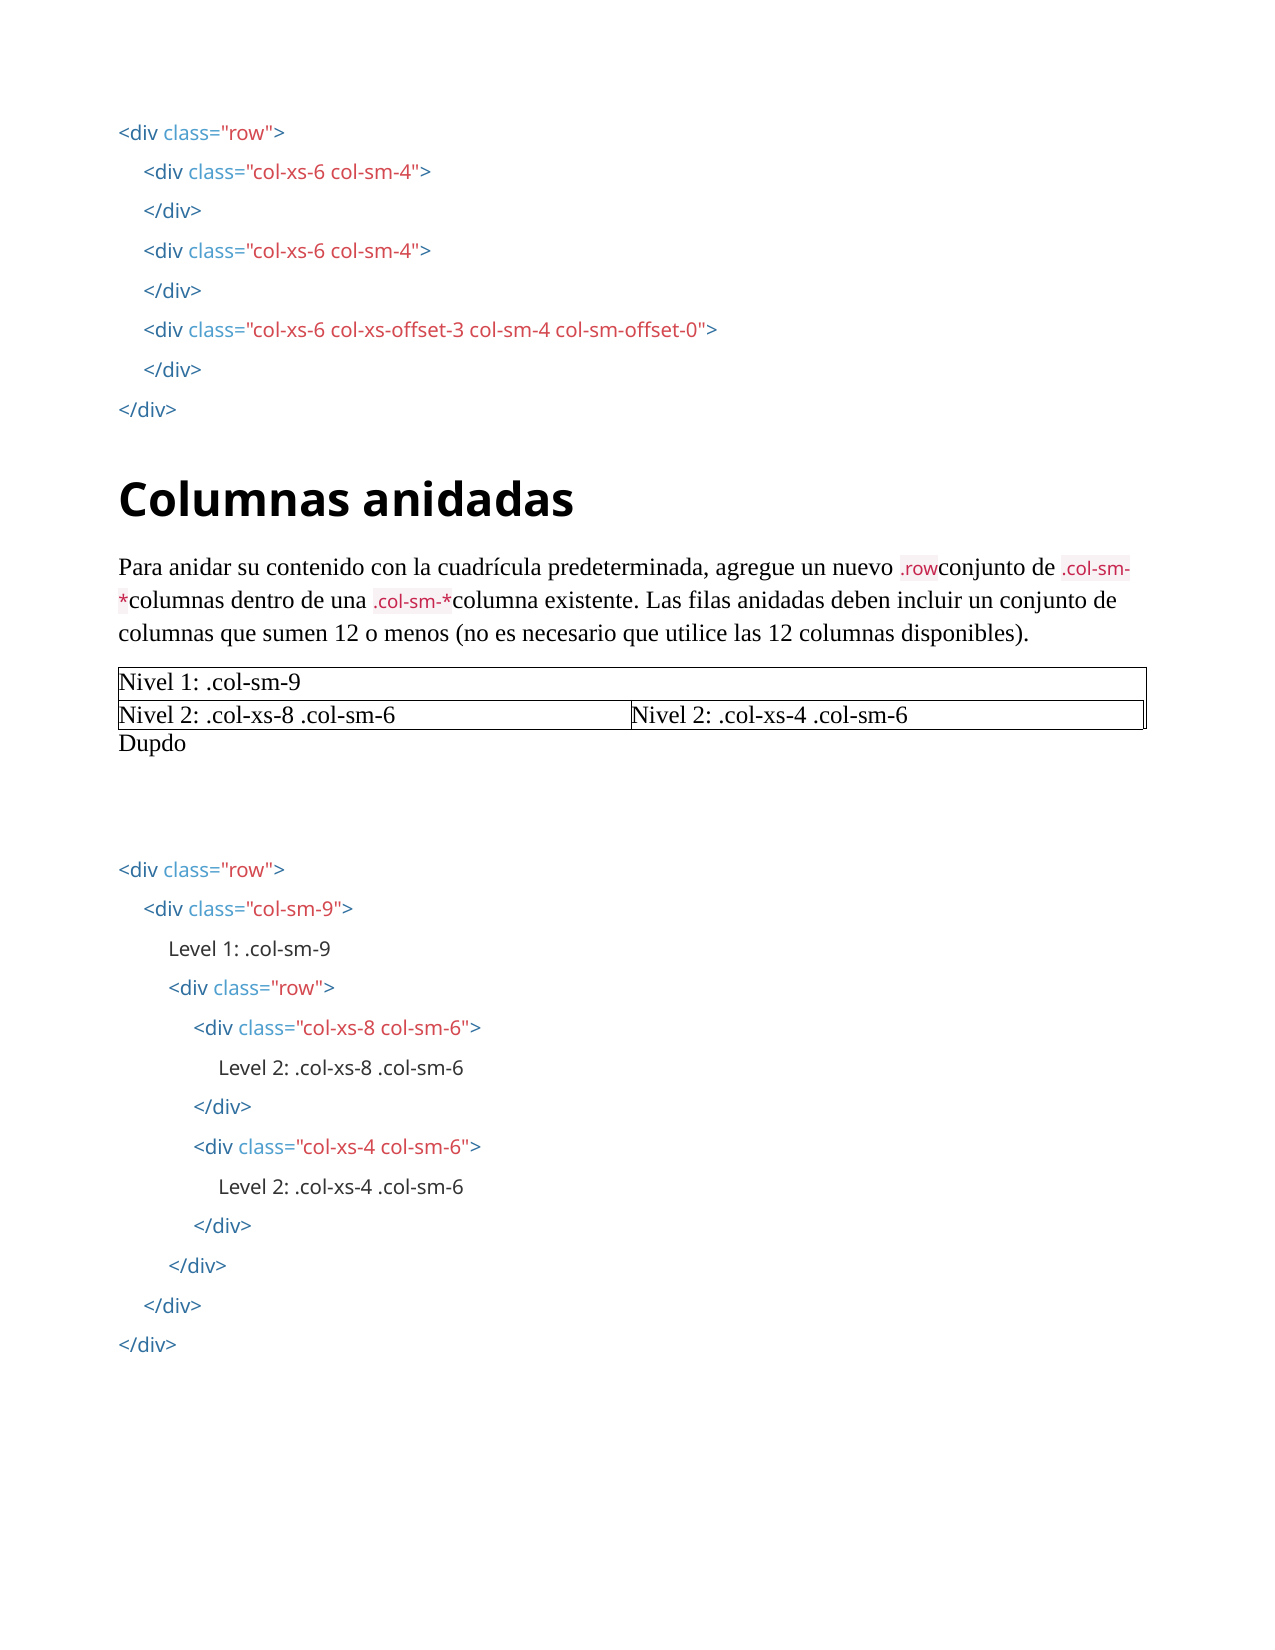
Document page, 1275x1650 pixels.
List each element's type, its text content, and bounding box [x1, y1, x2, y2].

text <div class="col-xs-8 col-sm-6"> [118, 1014, 1157, 1042]
text Para anidar su contenido con la cuadrícula predeterminada, agregue un nuevo .rowconjunto de .col-sm-*columnas dentro de una .col-sm-*columna existente. Las filas anidadas deben incluir un conjunto de columnas que sumen 12 o menos (no es necesario que utilice las 12 columnas disponibles). [118, 552, 1157, 647]
text <div class="row"> [118, 855, 1157, 883]
text </div> [118, 1252, 1157, 1280]
text Dupdo [118, 667, 1157, 757]
text Nivel 1: .col-sm-9 [119, 668, 1146, 695]
text <div class="row"> [118, 974, 1157, 1002]
text </div> [118, 1212, 1157, 1240]
text </div> [118, 276, 1157, 304]
text Level 2: .col-xs-4 .col-sm-6 [118, 1172, 1157, 1200]
text Level 1: .col-sm-9 [118, 934, 1157, 962]
text <div class="col-xs-6 col-sm-4"> [118, 157, 1157, 185]
text <div class="col-xs-6 col-xs-offset-3 col-sm-4 col-sm-offset-0"> [118, 316, 1157, 344]
text <div class="row"> [118, 118, 1157, 146]
text </div> [118, 396, 1157, 423]
subtitle Columnas anidadas [118, 466, 1157, 530]
text <div class="col-sm-9"> [118, 894, 1157, 923]
text Nivel 2: .col-xs-4 .col-sm-6 [632, 701, 1143, 728]
text </div> [118, 197, 1157, 225]
text Nivel 2: .col-xs-8 .col-sm-6 [119, 701, 631, 728]
text </div> [118, 1093, 1157, 1121]
text </div> [118, 356, 1157, 384]
text <div class="col-xs-4 col-sm-6"> [118, 1133, 1157, 1161]
text </div> [118, 1331, 1157, 1359]
text Level 2: .col-xs-8 .col-sm-6 [118, 1053, 1157, 1081]
text <div class="col-xs-6 col-sm-4"> [118, 237, 1157, 265]
text </div> [118, 1291, 1157, 1319]
